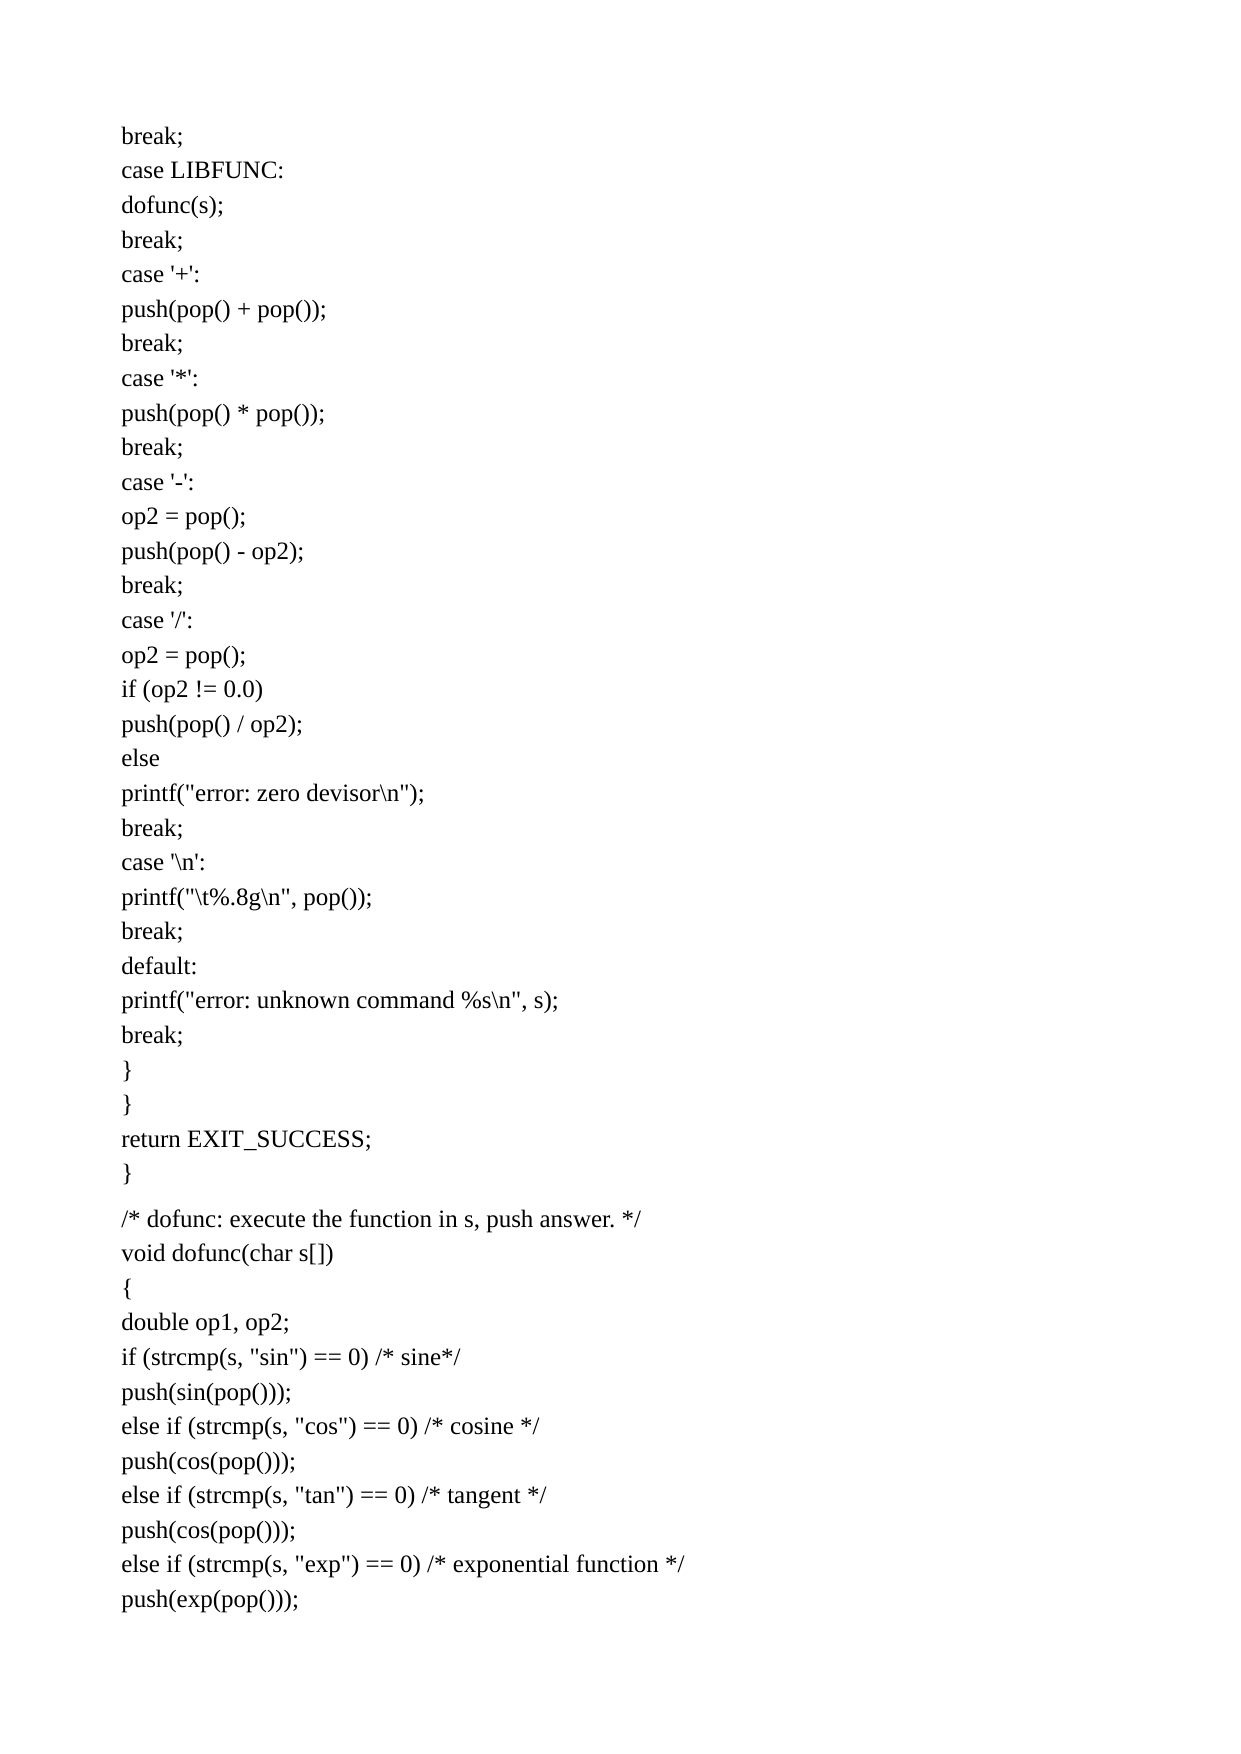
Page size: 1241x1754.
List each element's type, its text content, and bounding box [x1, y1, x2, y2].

table_cell break; [118, 326, 800, 360]
table_cell case '*': [118, 360, 800, 395]
table_cell printf("error: unknown command %s\n", s); [118, 983, 800, 1017]
table_cell case LIBFUNC: [118, 153, 800, 187]
table_cell /* dofunc: execute the function in s, push answer. */ [118, 1201, 800, 1235]
table_cell push(pop() - op2); [118, 533, 800, 568]
table_cell case '+': [118, 256, 800, 291]
table_cell push(pop() * pop()); [118, 395, 800, 429]
table_cell } [118, 1156, 800, 1190]
table_cell push(cos(pop())); [118, 1443, 800, 1477]
table_cell push(exp(pop())); [118, 1581, 800, 1616]
table_cell else [118, 741, 800, 775]
table_cell push(pop() + pop()); [118, 291, 800, 326]
table_cell printf("\t%.8g\n", pop()); [118, 879, 800, 913]
table_cell break; [118, 118, 800, 153]
table_cell dofunc(s); [118, 187, 800, 222]
table_cell case '-': [118, 464, 800, 498]
table_cell break; [118, 914, 800, 948]
table_cell op2 = pop(); [118, 637, 800, 671]
table_cell { [118, 1270, 800, 1304]
table_cell default: [118, 948, 800, 983]
table_cell else if (strcmp(s, "tan") == 0) /* tangent */ [118, 1478, 800, 1512]
table_cell return EXIT_SUCCESS; [118, 1121, 800, 1156]
table_cell } [118, 1052, 800, 1086]
table_cell else if (strcmp(s, "exp") == 0) /* exponential function */ [118, 1547, 800, 1581]
table_cell break; [118, 429, 800, 464]
table_cell } [118, 1086, 800, 1121]
table_cell case '/': [118, 602, 800, 637]
table_cell break; [118, 1017, 800, 1052]
table_cell [118, 1190, 800, 1201]
table_cell break; [118, 810, 800, 844]
table_cell op2 = pop(); [118, 499, 800, 533]
table_cell push(cos(pop())); [118, 1512, 800, 1547]
table_cell printf("error: zero devisor\n"); [118, 775, 800, 810]
table_cell case '\n': [118, 844, 800, 879]
table_cell if (op2 != 0.0) [118, 671, 800, 706]
table_cell push(sin(pop())); [118, 1374, 800, 1408]
table_cell break; [118, 222, 800, 256]
table_cell double op1, op2; [118, 1305, 800, 1339]
table_cell else if (strcmp(s, "cos") == 0) /* cosine */ [118, 1408, 800, 1443]
table_cell push(pop() / op2); [118, 706, 800, 741]
table_cell break; [118, 568, 800, 602]
table_cell void dofunc(char s[]) [118, 1235, 800, 1270]
table_cell if (strcmp(s, "sin") == 0) /* sine*/ [118, 1339, 800, 1374]
